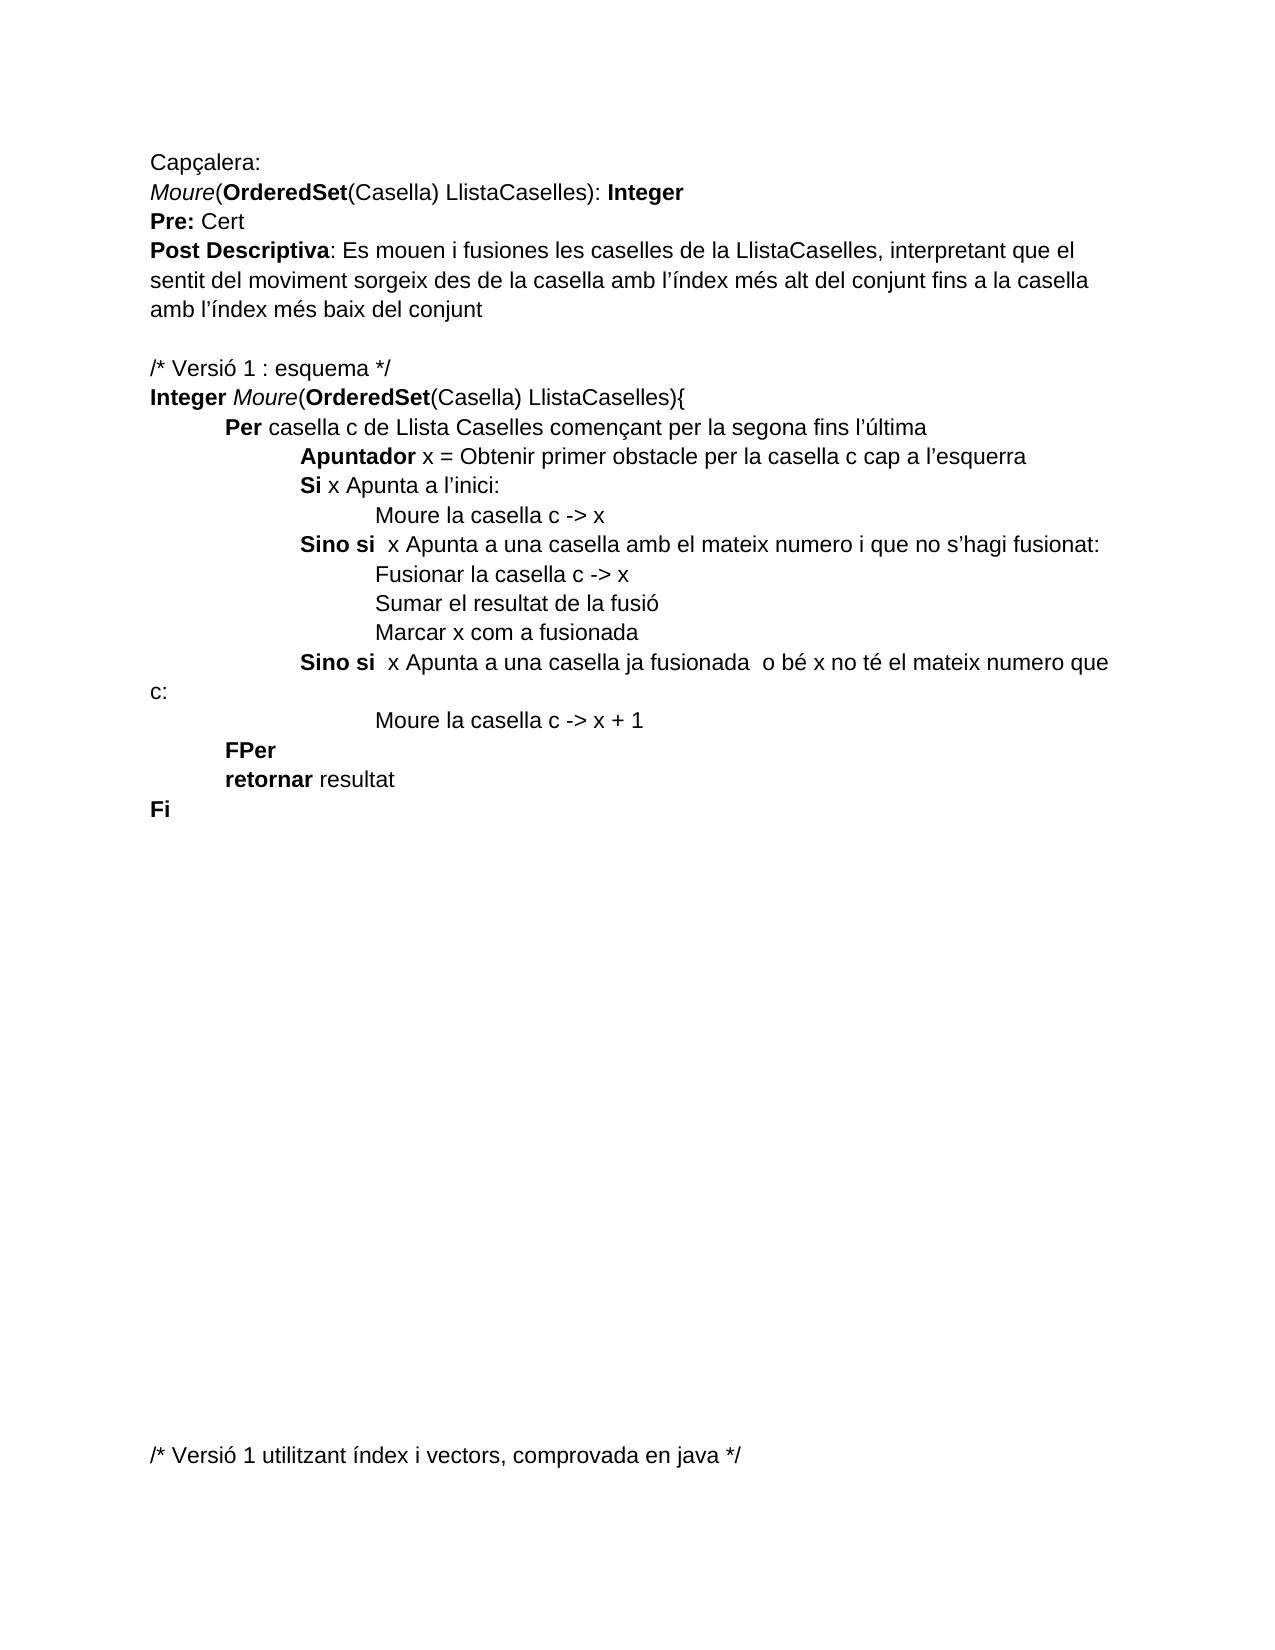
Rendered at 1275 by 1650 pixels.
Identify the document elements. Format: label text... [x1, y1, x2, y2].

text FPer [150, 737, 1125, 763]
text retornar resultat [150, 767, 1125, 792]
text Sino si x Apunta a una casella amb el mateix numero i que no s’hagi fusionat: [150, 532, 1125, 557]
text Fi [150, 796, 1125, 822]
text Post Descriptiva: Es mouen i fusiones les caselles de la LlistaCaselles, interpretant que el sentit del moviment sorgeix des de la casella amb l’índex més alt del conjunt fins a la casella amb l’índex més baix del conjunt [150, 238, 1125, 322]
text /* Versió 1 : esquema */ [150, 356, 1125, 381]
text Fusionar la casella c -> x [150, 561, 1125, 587]
text Per casella c de Llista Caselles començant per la segona fins l’última [150, 414, 1125, 440]
text Si x Apunta a l’inici: [150, 473, 1125, 499]
text /* Versió 1 utilitzant índex i vectors, comprovada en java */ [150, 1442, 1125, 1468]
text Pre: Cert [150, 209, 1125, 234]
text Capçalera: [150, 150, 1125, 176]
text Marcar x com a fusionada [150, 620, 1125, 646]
text Moure la casella c -> x + 1 [150, 708, 1125, 734]
text Sumar el resultat de la fusió [150, 591, 1125, 616]
text Moure la casella c -> x [300, 502, 1125, 528]
text Sino si x Apunta a una casella ja fusionada o bé x no té el mateix numero que c: [150, 649, 1125, 704]
text Moure(OrderedSet(Casella) LlistaCaselles): Integer [150, 179, 1125, 205]
text Apuntador x = Obtenir primer obstacle per la casella c cap a l’esquerra [150, 444, 1125, 469]
text Integer Moure(OrderedSet(Casella) LlistaCaselles){ [150, 385, 1125, 411]
